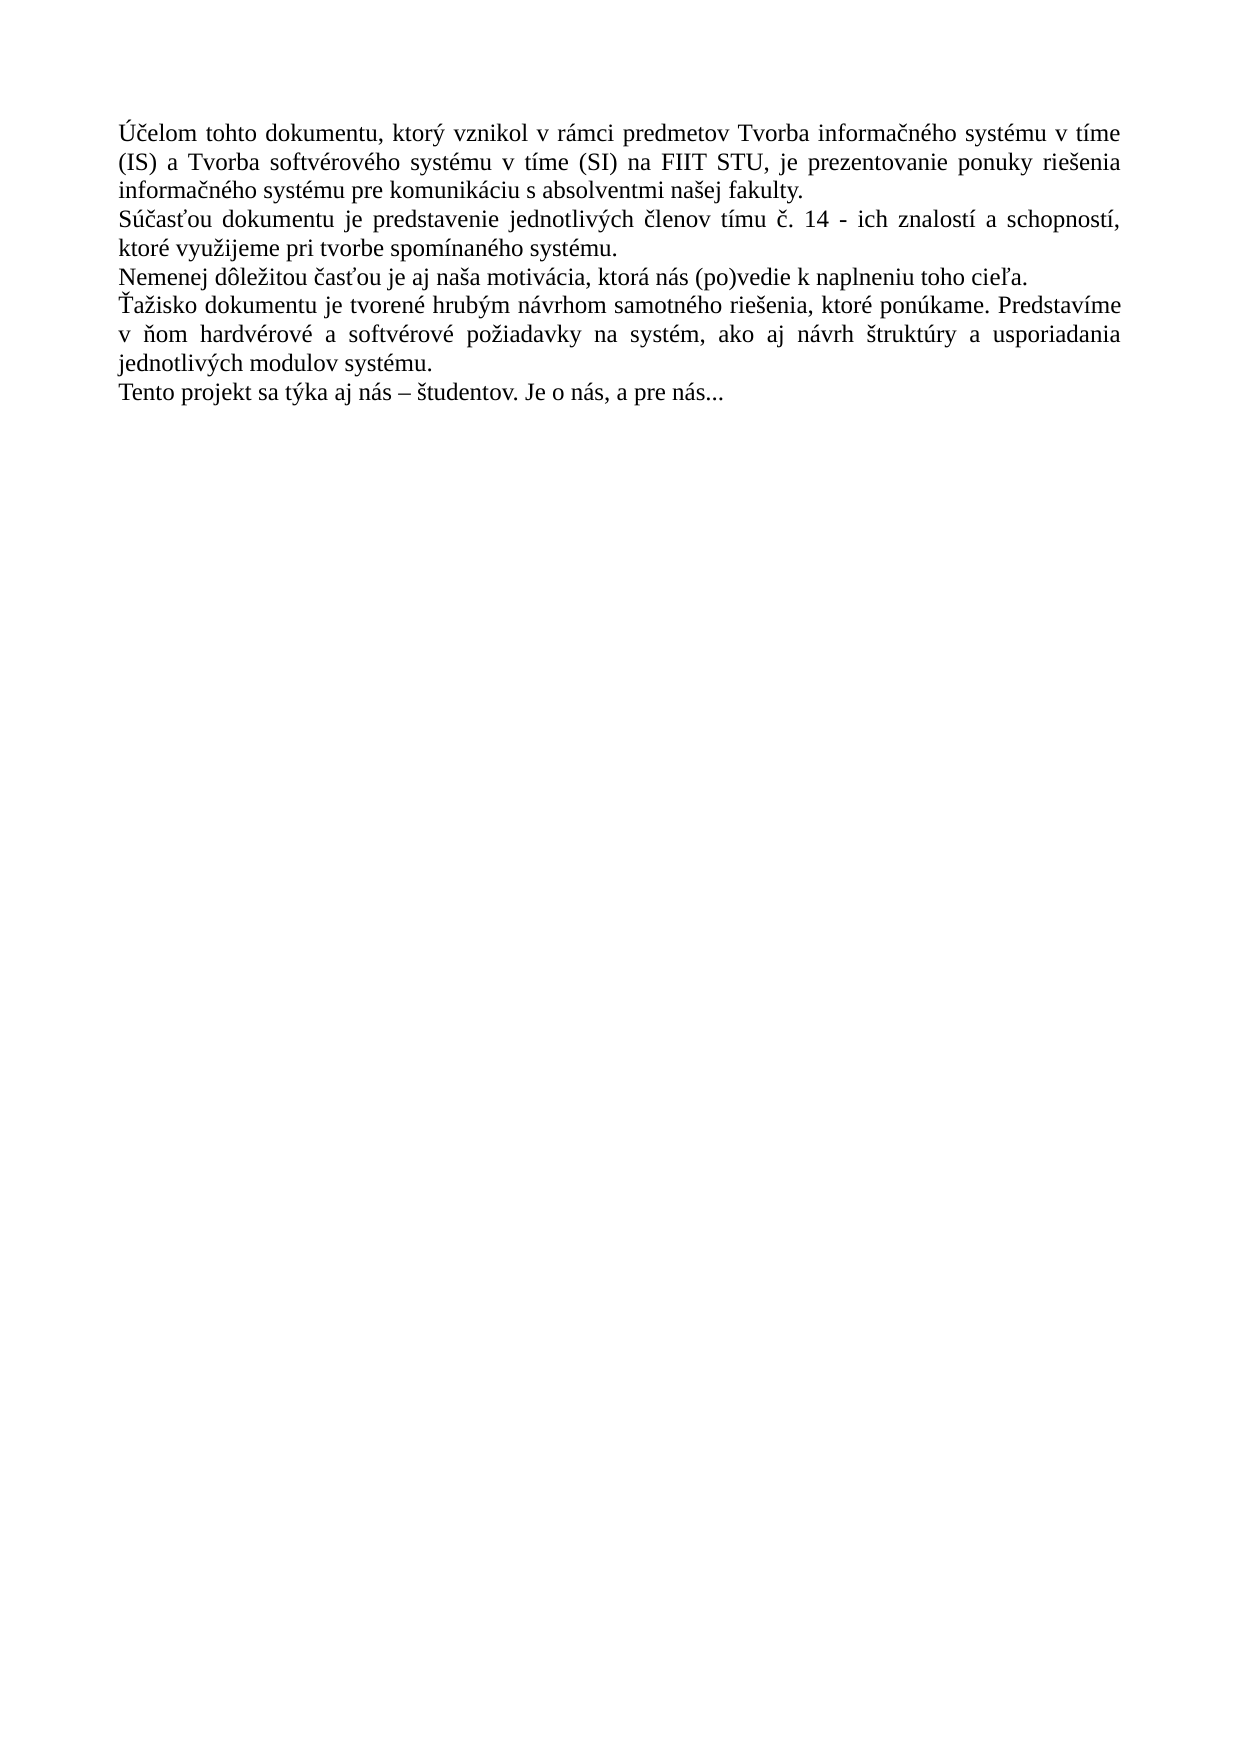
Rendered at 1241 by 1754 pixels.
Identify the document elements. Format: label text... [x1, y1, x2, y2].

text Ťažisko dokumentu je tvorené hrubým návrhom samotného riešenia, ktoré ponúkame. Predstavíme v ňom hardvérové a softvérové požiadavky na systém, ako aj návrh štruktúry a usporiadania jednotlivých modulov systému. [118, 291, 1122, 377]
text Nemenej dôležitou časťou je aj naša motivácia, ktorá nás (po)vedie k naplneniu toho cieľa. [118, 262, 1122, 291]
text Tento projekt sa týka aj nás – študentov. Je o nás, a pre nás... [118, 377, 1122, 406]
text Účelom tohto dokumentu, ktorý vznikol v rámci predmetov Tvorba informačného systému v tíme (IS) a Tvorba softvérového systému v tíme (SI) na FIIT STU, je prezentovanie ponuky riešenia informačného systému pre komunikáciu s absolventmi našej fakulty. [118, 118, 1122, 204]
text Súčasťou dokumentu je predstavenie jednotlivých členov tímu č. 14 - ich znalostí a schopností, ktoré využijeme pri tvorbe spomínaného systému. [118, 204, 1122, 262]
